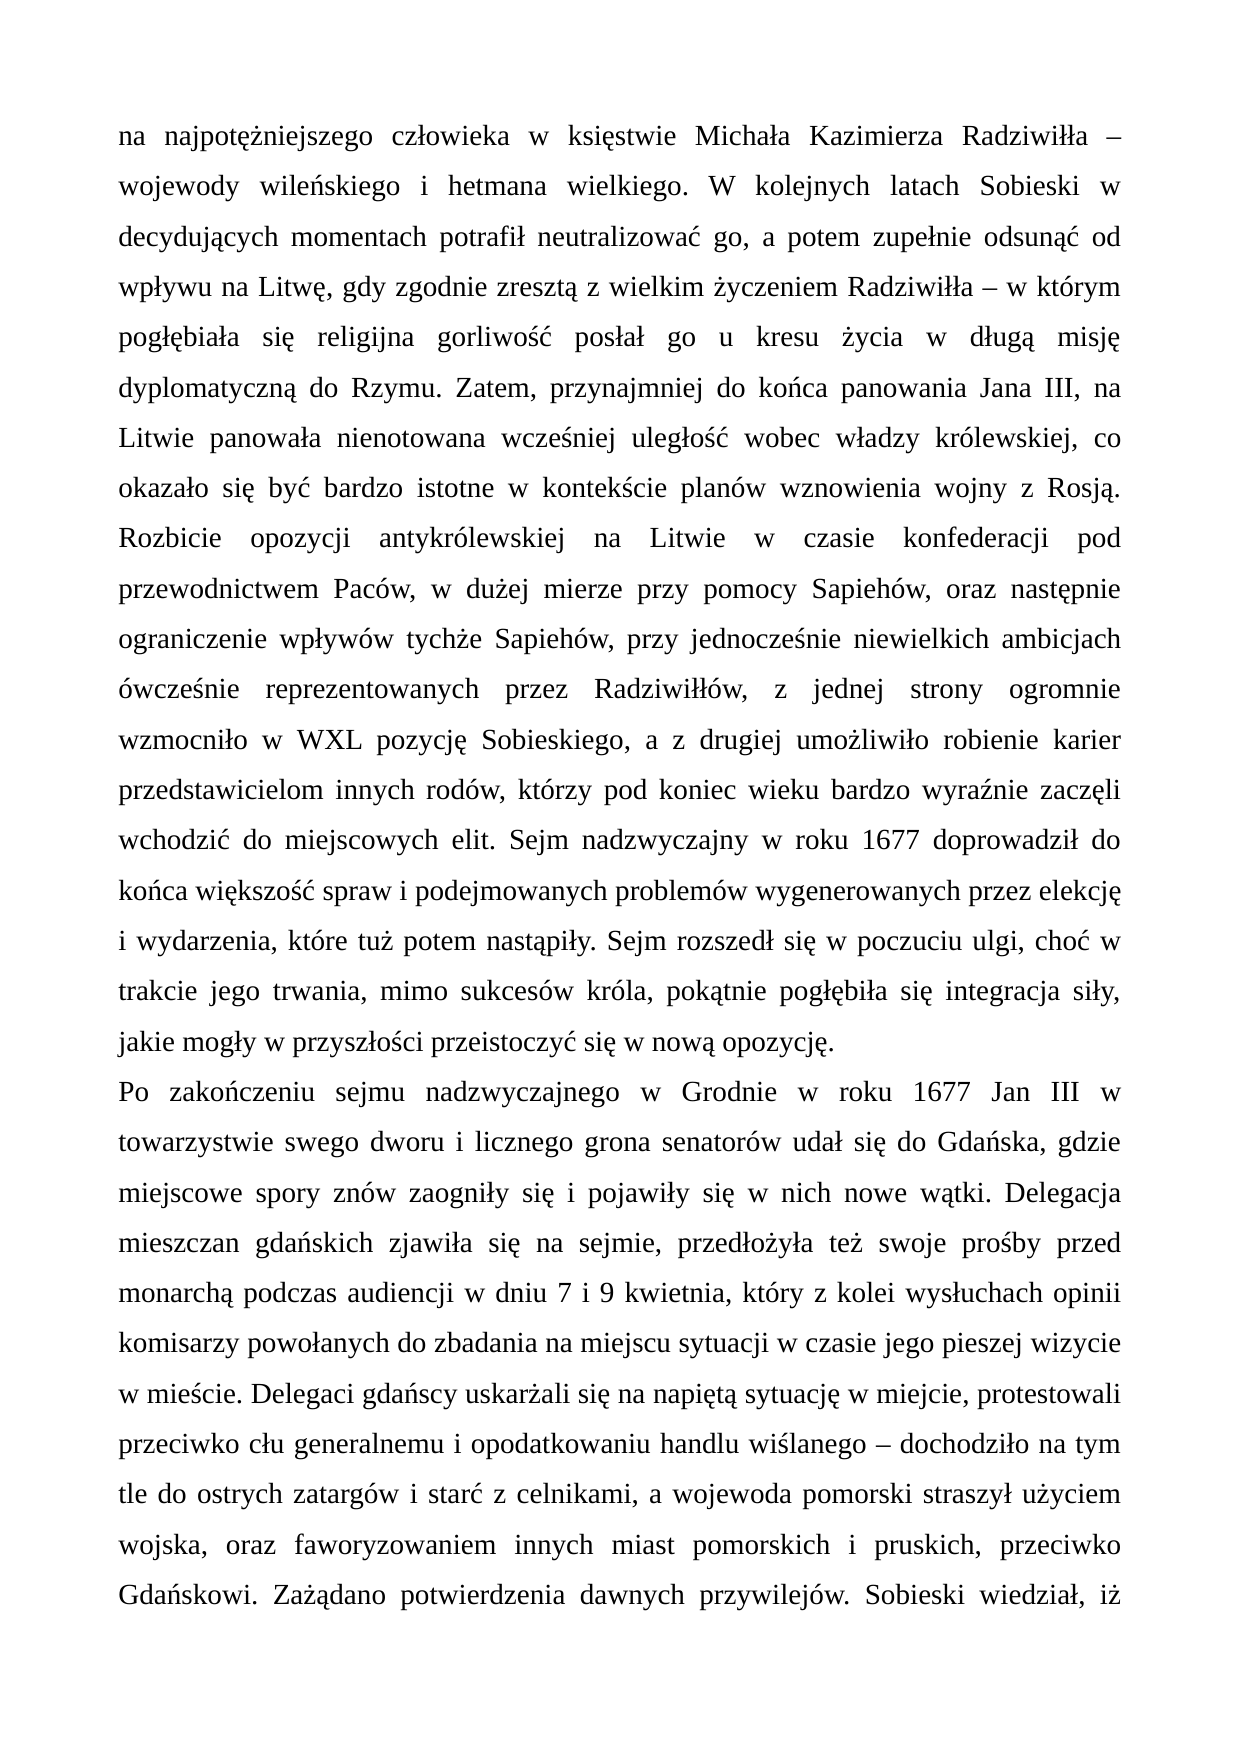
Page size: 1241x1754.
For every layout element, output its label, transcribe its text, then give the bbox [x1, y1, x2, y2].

text na najpotężniejszego człowieka w księstwie Michała Kazimierza Radziwiłła – wojewody wileńskiego i hetmana wielkiego. W kolejnych latach Sobieski w decydujących momentach potrafił neutralizować go, a potem zupełnie odsunąć od wpływu na Litwę, gdy zgodnie zresztą z wielkim życzeniem Radziwiłła – w którym pogłębiała się religijna gorliwość posłał go u kresu życia w długą misję dyplomatyczną do Rzymu. Zatem, przynajmniej do końca panowania Jana III, na Litwie panowała nienotowana wcześniej uległość wobec władzy królewskiej, co okazało się być bardzo istotne w kontekście planów wznowienia wojny z Rosją. Rozbicie opozycji antykrólewskiej na Litwie w czasie konfederacji pod przewodnictwem Paców, w dużej mierze przy pomocy Sapiehów, oraz następnie ograniczenie wpływów tychże Sapiehów, przy jednocześnie niewielkich ambicjach ówcześnie reprezentowanych przez Radziwiłłów, z jednej strony ogromnie wzmocniło w WXL pozycję Sobieskiego, a z drugiej umożliwiło robienie karier przedstawicielom innych rodów, którzy pod koniec wieku bardzo wyraźnie zaczęli wchodzić do miejscowych elit. Sejm nadzwyczajny w roku 1677 doprowadził do końca większość spraw i podejmowanych problemów wygenerowanych przez elekcję i wydarzenia, które tuż potem nastąpiły. Sejm rozszedł się w poczuciu ulgi, choć w trakcie jego trwania, mimo sukcesów króla, pokątnie pogłębiła się integracja siły, jakie mogły w przyszłości przeistoczyć się w nową opozycję. [118, 118, 1122, 1057]
text Po zakończeniu sejmu nadzwyczajnego w Grodnie w roku 1677 Jan III w towarzystwie swego dworu i licznego grona senatorów udał się do Gdańska, gdzie miejscowe spory znów zaogniły się i pojawiły się w nich nowe wątki. Delegacja mieszczan gdańskich zjawiła się na sejmie, przedłożyła też swoje prośby przed monarchą podczas audiencji w dniu 7 i 9 kwietnia, który z kolei wysłuchach opinii komisarzy powołanych do zbadania na miejscu sytuacji w czasie jego pieszej wizycie w mieście. Delegaci gdańscy uskarżali się na napiętą sytuację w miejcie, protestowali przeciwko cłu generalnemu i opodatkowaniu handlu wiślanego – dochodziło na tym tle do ostrych zatargów i starć z celnikami, a wojewoda pomorski straszył użyciem wojska, oraz faworyzowaniem innych miast pomorskich i pruskich, przeciwko Gdańskowi. Zażądano potwierdzenia dawnych przywilejów. Sobieski wiedział, iż [118, 1074, 1122, 1611]
